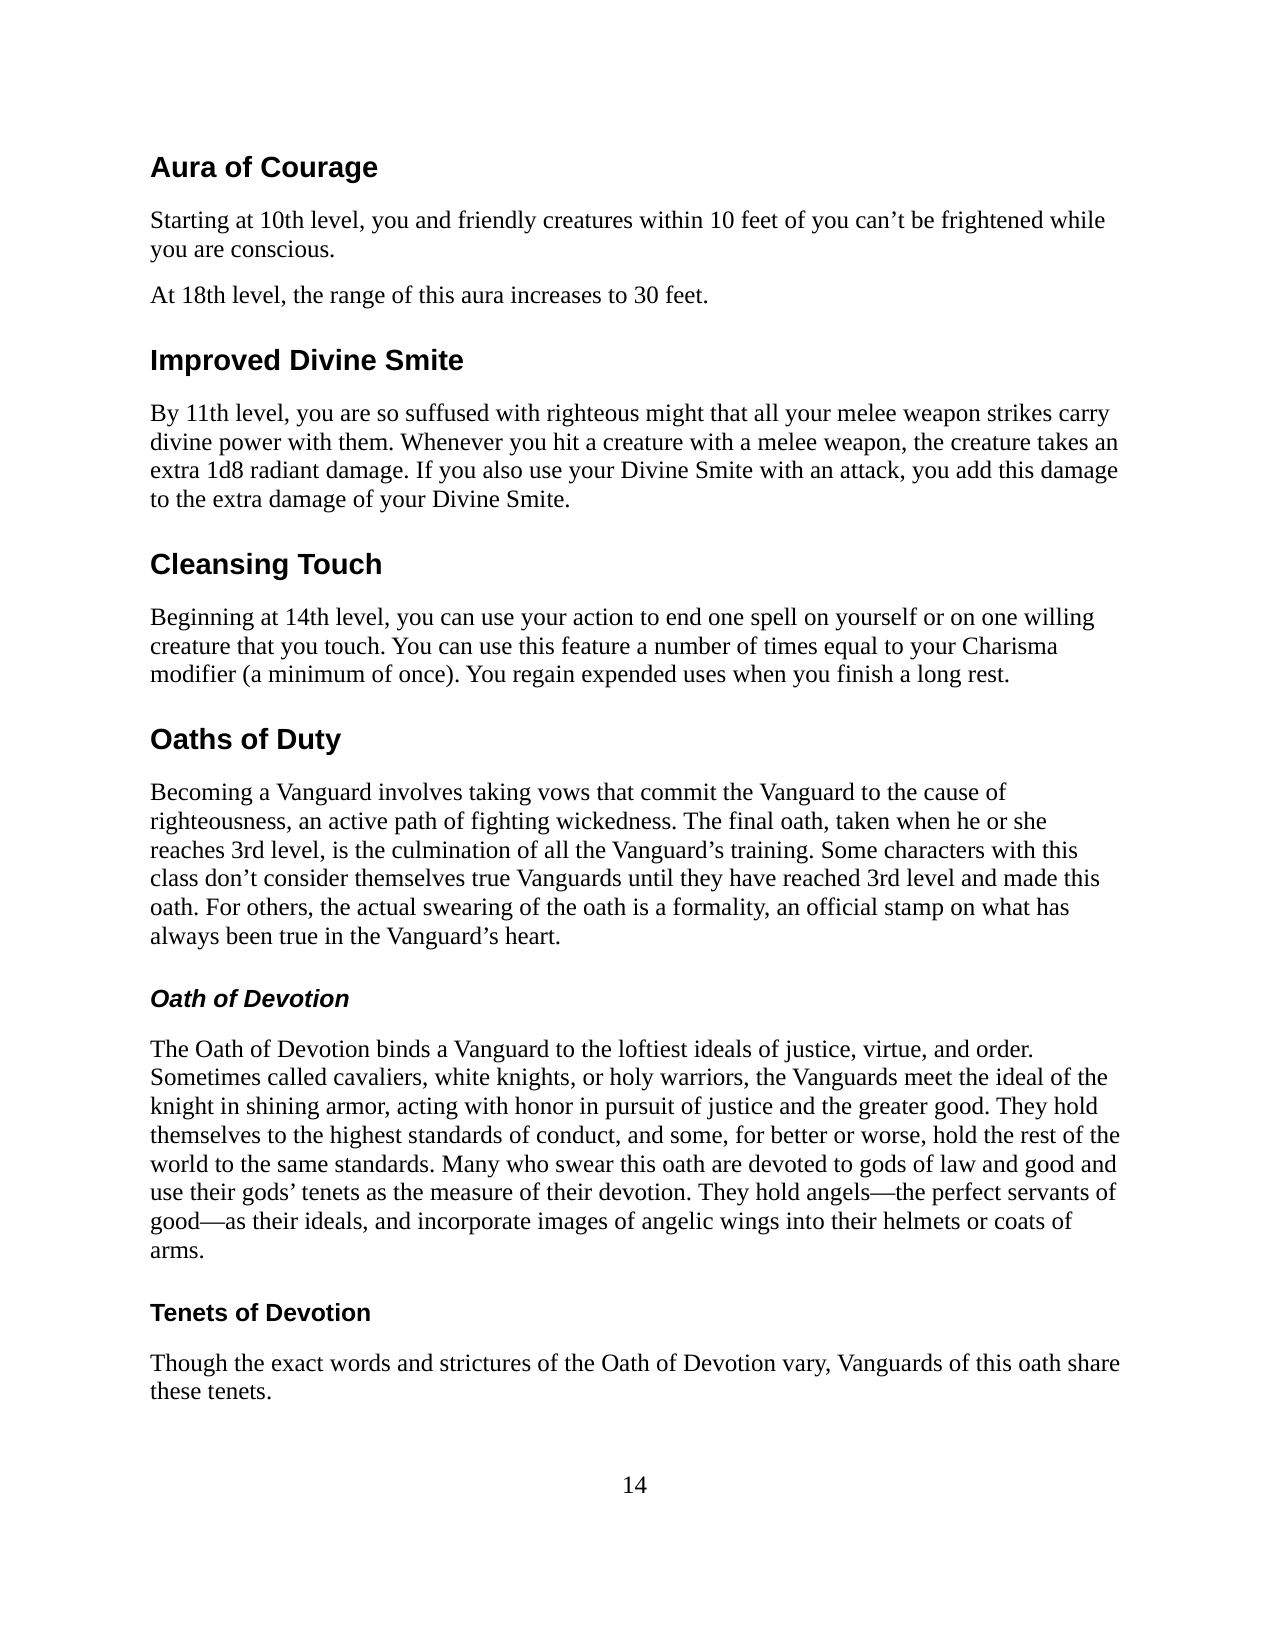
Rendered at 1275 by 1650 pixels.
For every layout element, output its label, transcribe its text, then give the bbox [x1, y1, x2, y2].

subtitle Improved Divine Smite [150, 343, 1125, 377]
text Becoming a Vanguard involves taking vows that commit the Vanguard to the cause of righteousness, an active path of fighting wickedness. The final oath, taken when he or she reaches 3rd level, is the culmination of all the Vanguard’s training. Some characters with this class don’t consider themselves true Vanguards until they have reached 3rd level and made this oath. For others, the actual swearing of the oath is a formality, an official stamp on what has always been true in the Vanguard’s heart. [150, 777, 1125, 950]
text Starting at 10th level, you and friendly creatures within 10 feet of you can’t be frightened while you are conscious. [150, 205, 1125, 262]
text Though the exact words and strictures of the Oath of Devotion vary, Vanguards of this oath share these tenets. [150, 1348, 1125, 1405]
text By 11th level, you are so suffused with righteous might that all your melee weapon strikes carry divine power with them. Whenever you hit a creature with a melee weapon, the creature takes an extra 1d8 radiant damage. If you also use your Divine Smite with an attack, you add this damage to the extra damage of your Divine Smite. [150, 398, 1125, 513]
subtitle Aura of Courage [150, 150, 1125, 183]
subtitle Cleansing Touch [150, 547, 1125, 581]
text Beginning at 14th level, you can use your action to end one spell on yourself or on one willing creature that you touch. You can use this feature a number of times equal to your Charisma modifier (a minimum of once). You regain expended uses when you finish a long rest. [150, 602, 1125, 688]
subtitle Oath of Devotion [150, 984, 1125, 1012]
subtitle Tenets of Devotion [150, 1298, 1125, 1326]
subtitle Oaths of Duty [150, 722, 1125, 756]
text The Oath of Devotion binds a Vanguard to the loftiest ideals of justice, virtue, and order. Sometimes called cavaliers, white knights, or holy warriors, the Vanguards meet the ideal of the knight in shining armor, acting with honor in pursuit of justice and the greater good. They hold themselves to the highest standards of conduct, and some, for better or worse, hold the rest of the world to the same standards. Many who swear this oath are devoted to gods of law and good and use their gods’ tenets as the measure of their devotion. They hold angels—the perfect servants of good—as their ideals, and incorporate images of angelic wings into their helmets or coats of arms. [150, 1034, 1125, 1264]
text At 18th level, the range of this aura increases to 30 feet. [150, 280, 1125, 309]
